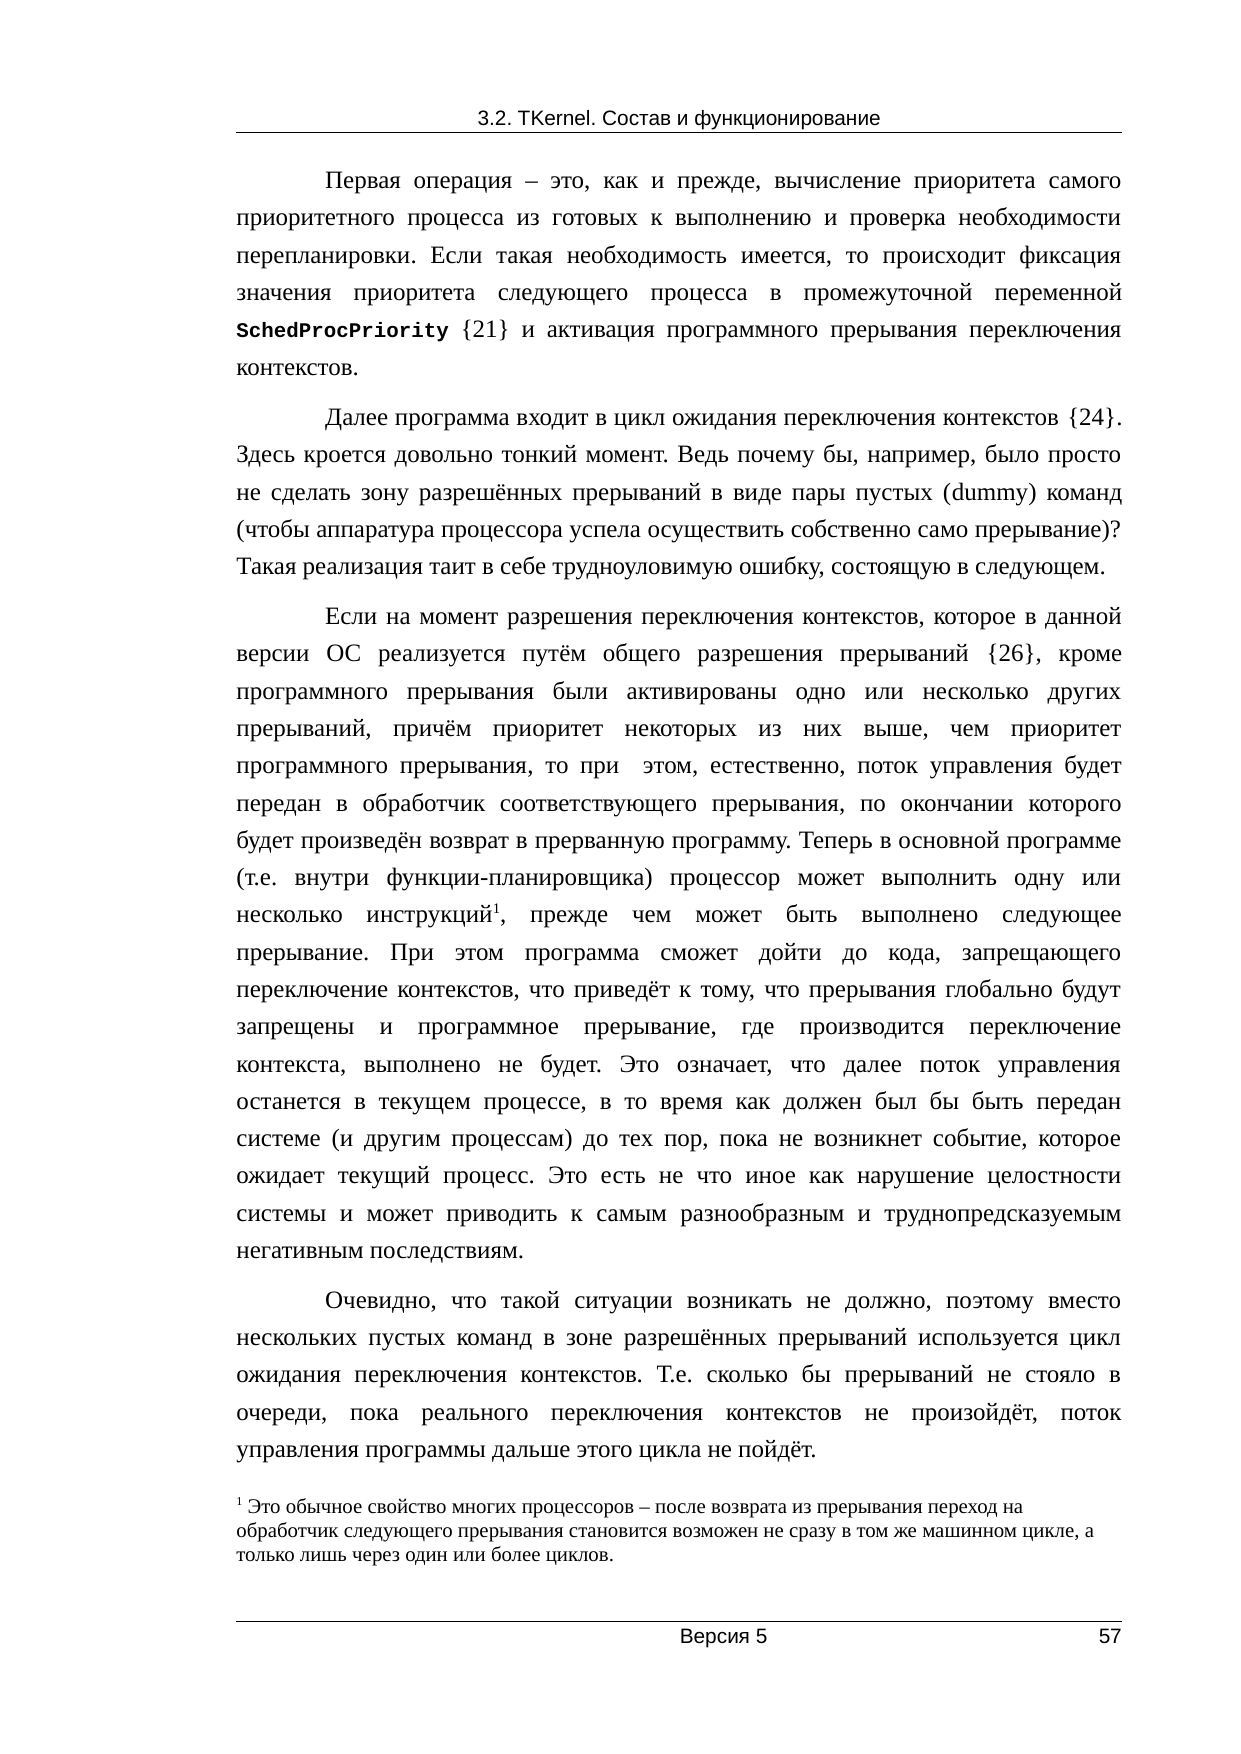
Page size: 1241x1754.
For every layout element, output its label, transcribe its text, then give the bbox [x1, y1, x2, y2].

text Первая операция – это, как и прежде, вычисление приоритета самого приоритетного процесса из готовых к выполнению и проверка необходимости перепланировки. Если такая необходимость имеется, то происходит фиксация значения приоритета следующего процесса в промежуточной переменной Sched⁠ProcPriority {21} и активация программного прерывания переключения контекстов. [236, 165, 1122, 381]
text Далее программа входит в цикл ожидания переключения контекстов {24}. Здесь кроется довольно тонкий момент. Ведь почему бы, например, было просто не сделать зону разрешённых прерываний в виде пары пустых (dummy) команд (чтобы аппаратура процессора успела осуществить собственно само прерывание)? Такая реализация таит в себе трудноуловимую ошибку, состоящую в следующем. [236, 402, 1122, 580]
text Очевидно, что такой ситуации возникать не должно, поэтому вместо нескольких пустых команд в зоне разрешённых прерываний используется цикл ожидания переключения контекстов. Т.е. сколько бы прерываний не стояло в очереди, пока реального переключения контекстов не произойдёт, поток управления программы дальше этого цикла не пойдёт. [236, 1285, 1122, 1463]
text Если на момент разрешения переключения контекстов, которое в данной версии ОС реализуется путём общего разрешения прерываний {26}, кроме программного прерывания были активированы одно или несколько других прерываний, причём приоритет некоторых из них выше, чем приоритет программного прерывания, то при этом, естественно, поток управления будет передан в обработчик соответствующего прерывания, по окончании которого будет произведён возврат в прерванную программу. Теперь в основной программе (т.е. внутри функции-планировщика) процессор может выполнить одну или несколько инструкций, прежде чем может быть выполнено следующее прерывание. При этом программа сможет дойти до кода, запрещающего переключение контекстов, что приведёт к тому, что прерывания глобально будут запрещены и программное прерывание, где производится переключение контекста, выполнено не будет. Это означает, что далее поток управления останется в текущем процессе, в то время как должен был бы быть передан системе (и другим процессам) до тех пор, пока не возникнет событие, которое ожидает текущий процесс. Это есть не что иное как нарушение целостности системы и может приводить к самым разнообразным и труднопредсказуемым негативным последствиям. [236, 601, 1122, 1264]
text Это обычное свойство многих процессоров – после возврата из прерывания переход на обработчик следующего прерывания становится возможен не сразу в том же машинном цикле, а только лишь через один или более циклов. [236, 1494, 1122, 1566]
